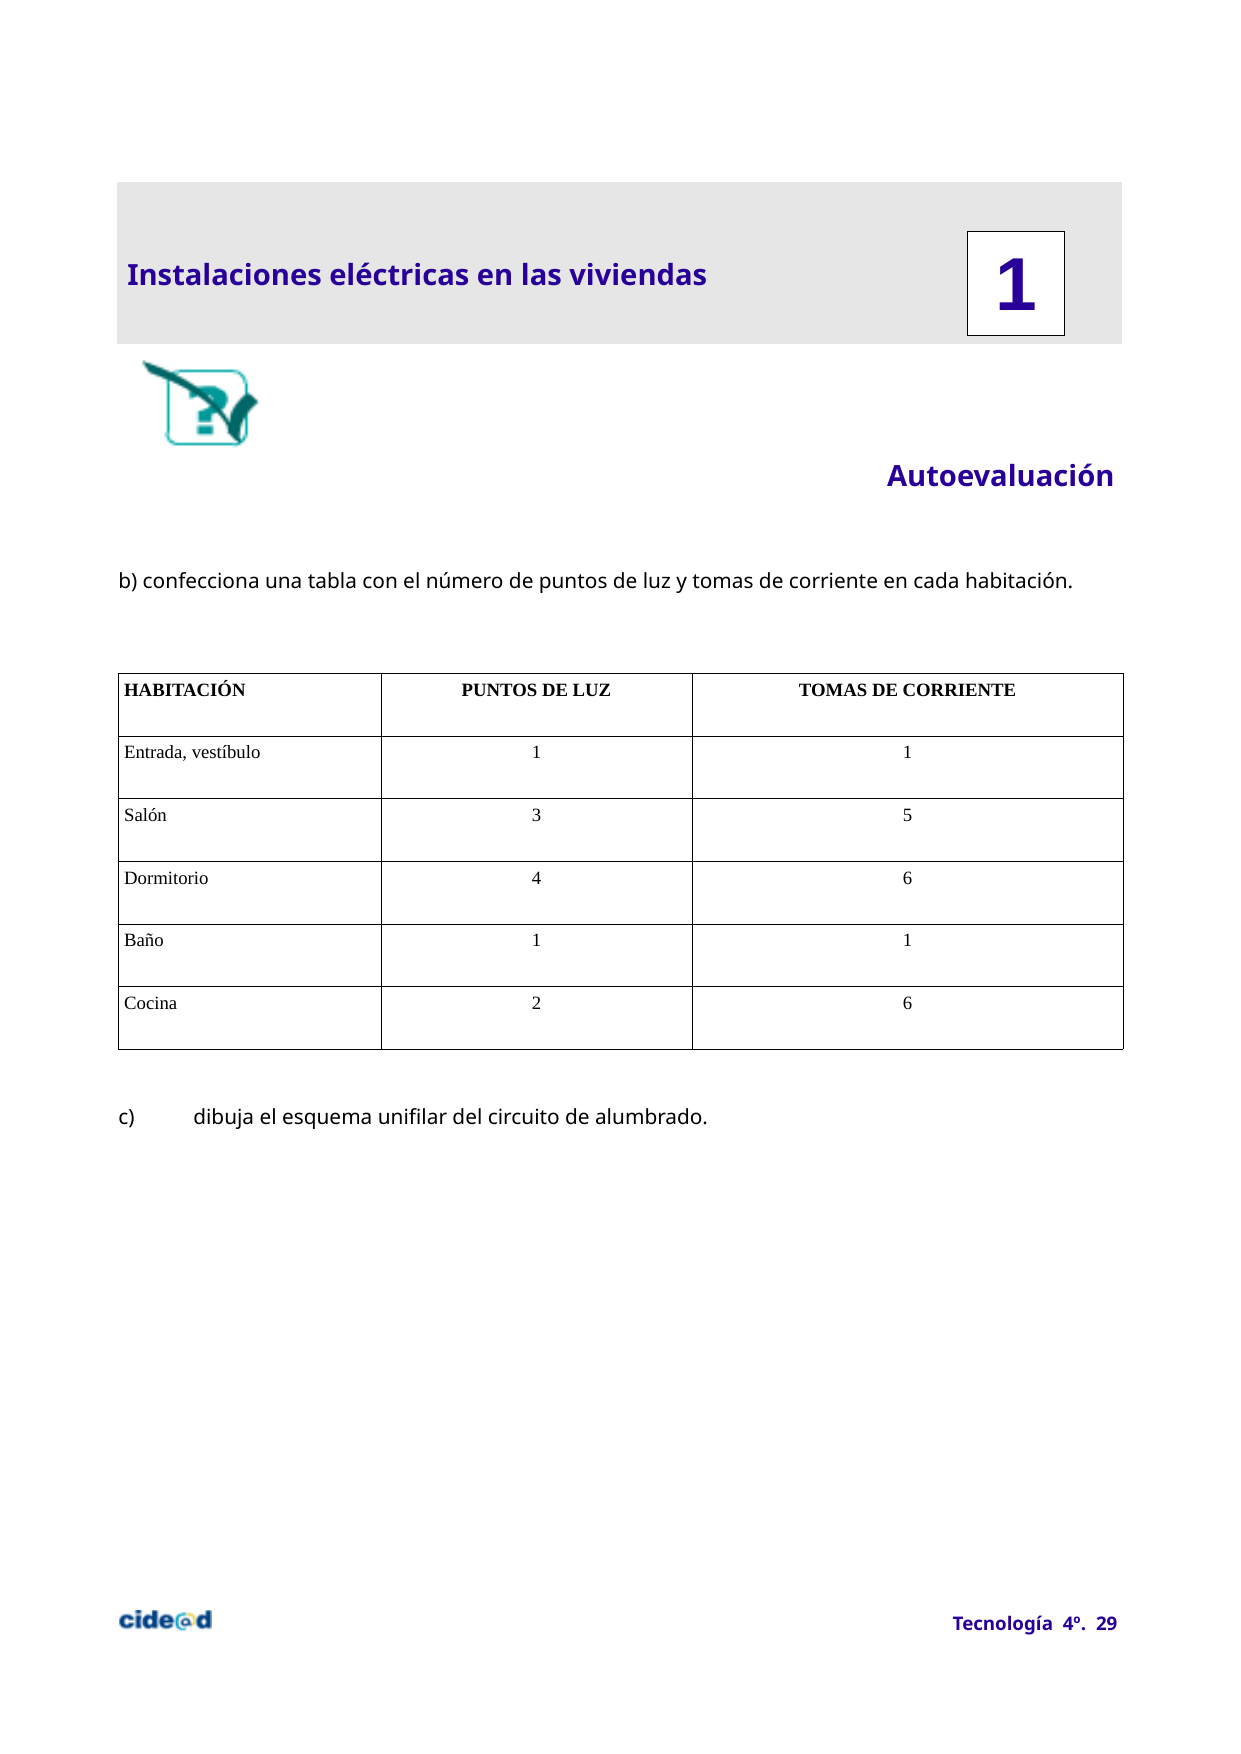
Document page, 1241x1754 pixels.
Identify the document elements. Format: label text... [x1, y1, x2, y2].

text b) confecciona una tabla con el número de puntos de luz y tomas de corriente en cada habitación. [118, 566, 1122, 594]
table_cell Baño [119, 925, 381, 986]
table_cell 2 [382, 987, 692, 1049]
table_cell Salón [119, 799, 381, 861]
list dibuja el esquema unifilar del circuito de alumbrado. [118, 1102, 1122, 1131]
table_header HABITACIÓN [119, 674, 381, 736]
table_cell Entrada, vestíbulo [119, 737, 381, 798]
table_cell 5 [693, 799, 1123, 861]
table_cell 1 [382, 925, 692, 986]
table_header TOMAS DE CORRIENTE [693, 674, 1123, 736]
table_cell 3 [382, 799, 692, 861]
table_cell 1 [382, 737, 692, 798]
table_header Instalaciones eléctricas en las viviendas [117, 182, 1122, 344]
table_cell Dormitorio [119, 862, 381, 923]
table_cell Cocina [119, 987, 381, 1049]
table_cell 6 [693, 862, 1123, 923]
table_cell 1 [693, 925, 1123, 986]
table_cell 4 [382, 862, 692, 923]
picture [118, 1610, 212, 1632]
table_cell 1 [693, 737, 1123, 798]
picture [141, 359, 263, 455]
text Autoevaluación [118, 344, 1122, 494]
table_cell 6 [693, 987, 1123, 1049]
table_header PUNTOS DE LUZ [382, 674, 692, 736]
